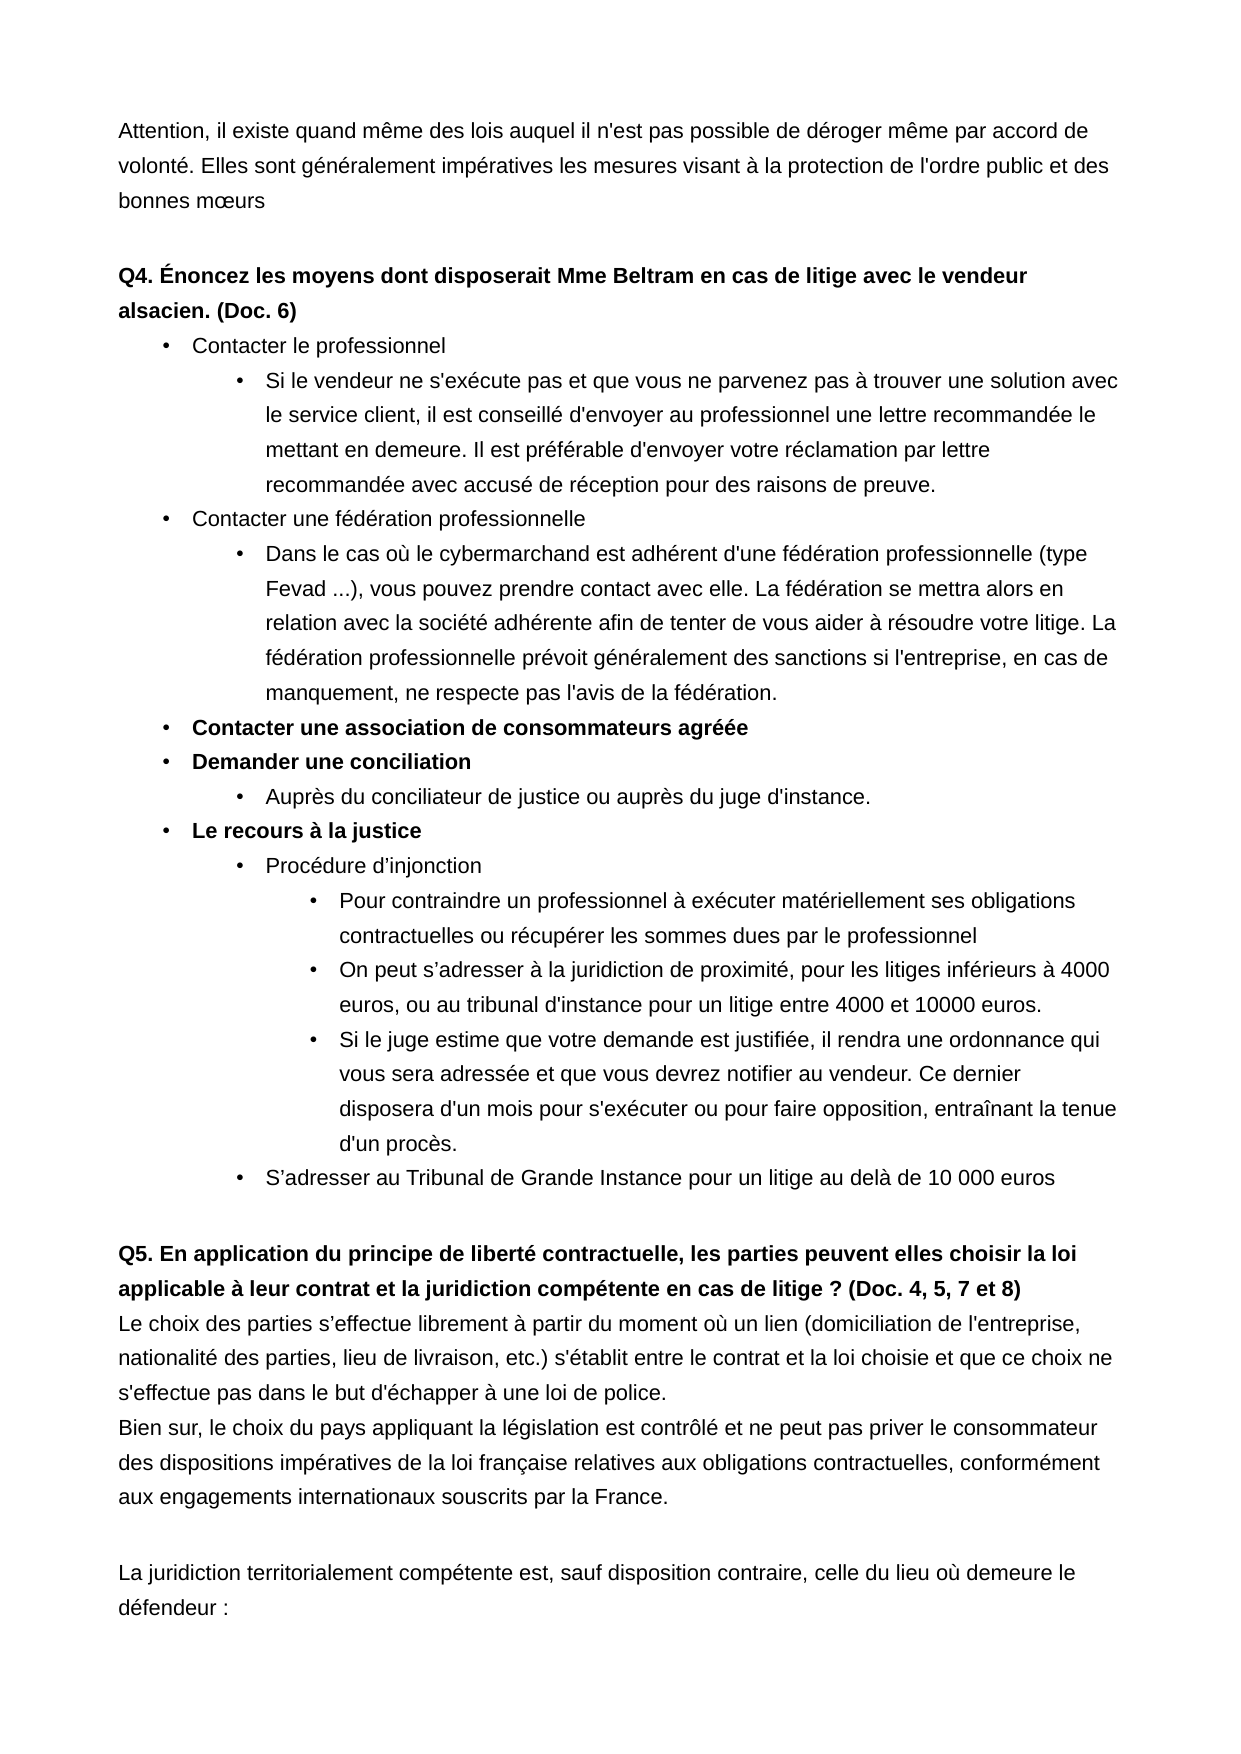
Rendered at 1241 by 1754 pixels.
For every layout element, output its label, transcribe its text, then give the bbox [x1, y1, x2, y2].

list Le recours à la justice [162, 818, 1122, 844]
list Pour contraindre un professionnel à exécuter matériellement ses obligations contractuelles ou récupérer les sommes dues par le professionnel [309, 888, 1122, 948]
list Contacter une association de consommateurs agréée [162, 714, 1122, 739]
list On peut s’adresser à la juridiction de proximité, pour les litiges inférieurs à 4000 euros, ou au tribunal d'instance pour un litige entre 4000 et 10000 euros. [309, 957, 1122, 1017]
text Attention, il existe quand même des lois auquel il n'est pas possible de déroger même par accord de volonté. Elles sont généralement impératives les mesures visant à la protection de l'ordre public et des bonnes mœurs [118, 118, 1122, 213]
list Demander une conciliation [162, 749, 1122, 774]
text Q4. Énoncez les moyens dont disposerait Mme Beltram en cas de litige avec le vendeur alsacien. (Doc. 6) [118, 263, 1122, 323]
list Si le vendeur ne s'exécute pas et que vous ne parvenez pas à trouver une solution avec le service client, il est conseillé d'envoyer au professionnel une lettre recommandée le mettant en demeure. Il est préférable d'envoyer votre réclamation par lettre recommandée avec accusé de réception pour des raisons de preuve. [236, 367, 1122, 497]
list Contacter une fédération professionnelle [162, 506, 1122, 531]
text Le choix des parties s’effectue librement à partir du moment où un lien (domiciliation de l'entreprise, nationalité des parties, lieu de livraison, etc.) s'établit entre le contrat et la loi choisie et que ce choix ne s'effectue pas dans le but d'échapper à une loi de police. [118, 1311, 1122, 1405]
list Dans le cas où le cybermarchand est adhérent d'une fédération professionnelle (type Fevad ...), vous pouvez prendre contact avec elle. La fédération se mettra alors en relation avec la société adhérente afin de tenter de vous aider à résoudre votre litige. La fédération professionnelle prévoit généralement des sanctions si l'entreprise, en cas de manquement, ne respecte pas l'avis de la fédération. [236, 541, 1122, 705]
list Si le juge estime que votre demande est justifiée, il rendra une ordonnance qui vous sera adressée et que vous devrez notifier au vendeur. Ce dernier disposera d'un mois pour s'exécuter ou pour faire opposition, entraînant la tenue d'un procès. [309, 1027, 1122, 1156]
text Bien sur, le choix du pays appliquant la législation est contrôlé et ne peut pas priver le consommateur des dispositions impératives de la loi française relatives aux obligations contractuelles, conformément aux engagements internationaux souscrits par la France. [118, 1415, 1122, 1509]
text Q5. En application du principe de liberté contractuelle, les parties peuvent elles choisir la loi applicable à leur contrat et la juridiction compétente en cas de litige ? (Doc. 4, 5, 7 et 8) [118, 1241, 1122, 1301]
list Auprès du conciliateur de justice ou auprès du juge d'instance. [236, 784, 1122, 809]
list S’adresser au Tribunal de Grande Instance pour un litige au delà de 10 000 euros [236, 1165, 1122, 1191]
list Contacter le professionnel [162, 333, 1122, 358]
text La juridiction territorialement compétente est, sauf disposition contraire, celle du lieu où demeure le défendeur : [118, 1560, 1122, 1620]
list Procédure d’injonction [236, 853, 1122, 878]
